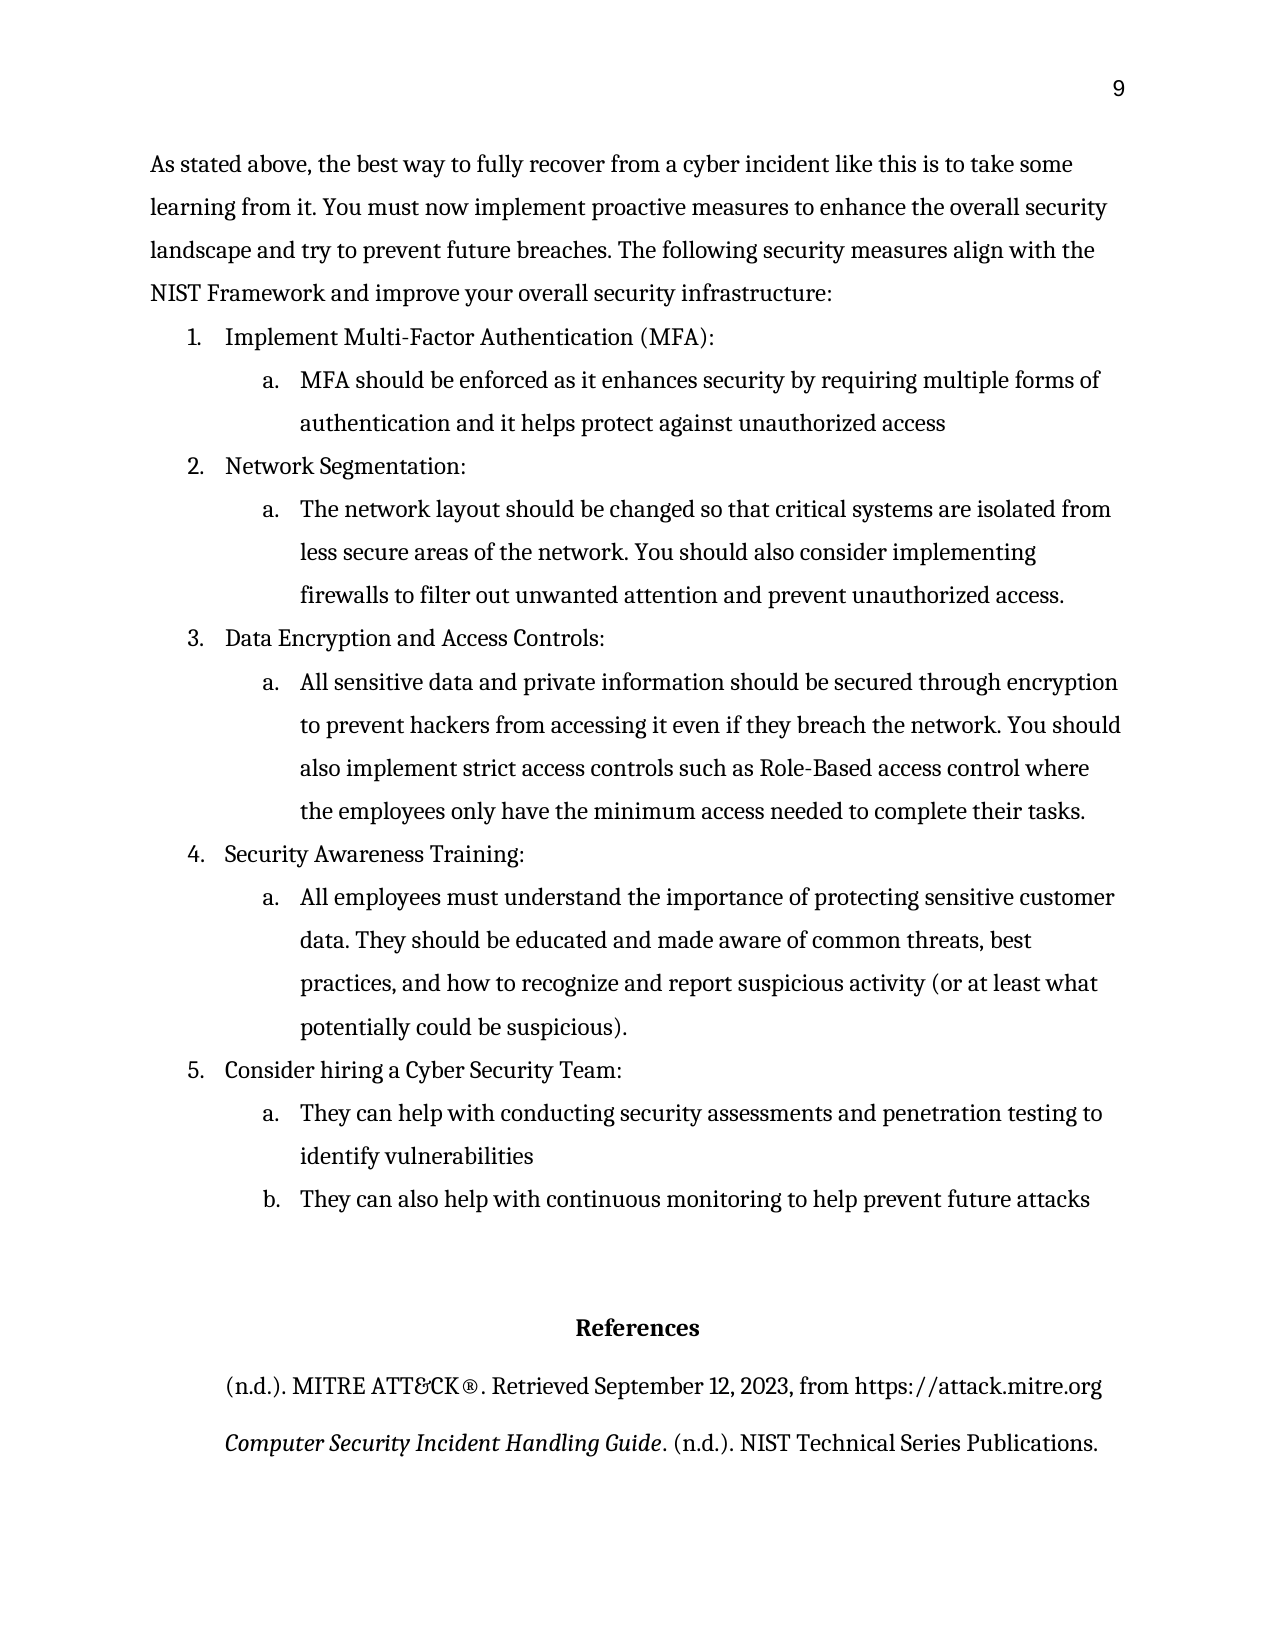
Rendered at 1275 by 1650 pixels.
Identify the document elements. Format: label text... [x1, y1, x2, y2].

list Implement Multi-Factor Authentication (MFA): [187, 322, 1125, 351]
list The network layout should be changed so that critical systems are isolated from less secure areas of the network. You should also consider implementing firewalls to filter out unwanted attention and prevent unauthorized access. [262, 495, 1125, 610]
text (n.d.). MITRE ATT&CK®. Retrieved September 12, 2023, from https://attack.mitre.org [225, 1372, 1125, 1401]
list They can also help with continuous monitoring to help prevent future attacks [262, 1185, 1125, 1214]
list MFA should be enforced as it enhances security by requiring multiple forms of authentication and it helps protect against unauthorized access [262, 366, 1125, 437]
list All sensitive data and private information should be secured through encryption to prevent hackers from accessing it even if they breach the network. You should also implement strict access controls such as Role-Based access control where the employees only have the minimum access needed to complete their tasks. [262, 667, 1125, 826]
list They can help with conducting security assessments and penetration testing to identify vulnerabilities [262, 1099, 1125, 1171]
list Network Segmentation: [187, 452, 1125, 481]
list All employees must understand the importance of protecting sensitive customer data. They should be educated and made aware of common threats, best practices, and how to recognize and report suspicious activity (or at least what potentially could be suspicious). [262, 883, 1125, 1041]
text References [150, 1314, 1125, 1343]
list Security Awareness Training: [187, 840, 1125, 869]
text Computer Security Incident Handling Guide. (n.d.). NIST Technical Series Publications. [225, 1429, 1125, 1458]
list Consider hiring a Cyber Security Team: [187, 1056, 1125, 1084]
text As stated above, the best way to fully recover from a cyber incident like this is to take some learning from it. You must now implement proactive measures to enhance the overall security landscape and try to prevent future breaches. The following security measures align with the NIST Framework and improve your overall security infrastructure: [150, 150, 1125, 308]
list Data Encryption and Access Controls: [187, 624, 1125, 653]
